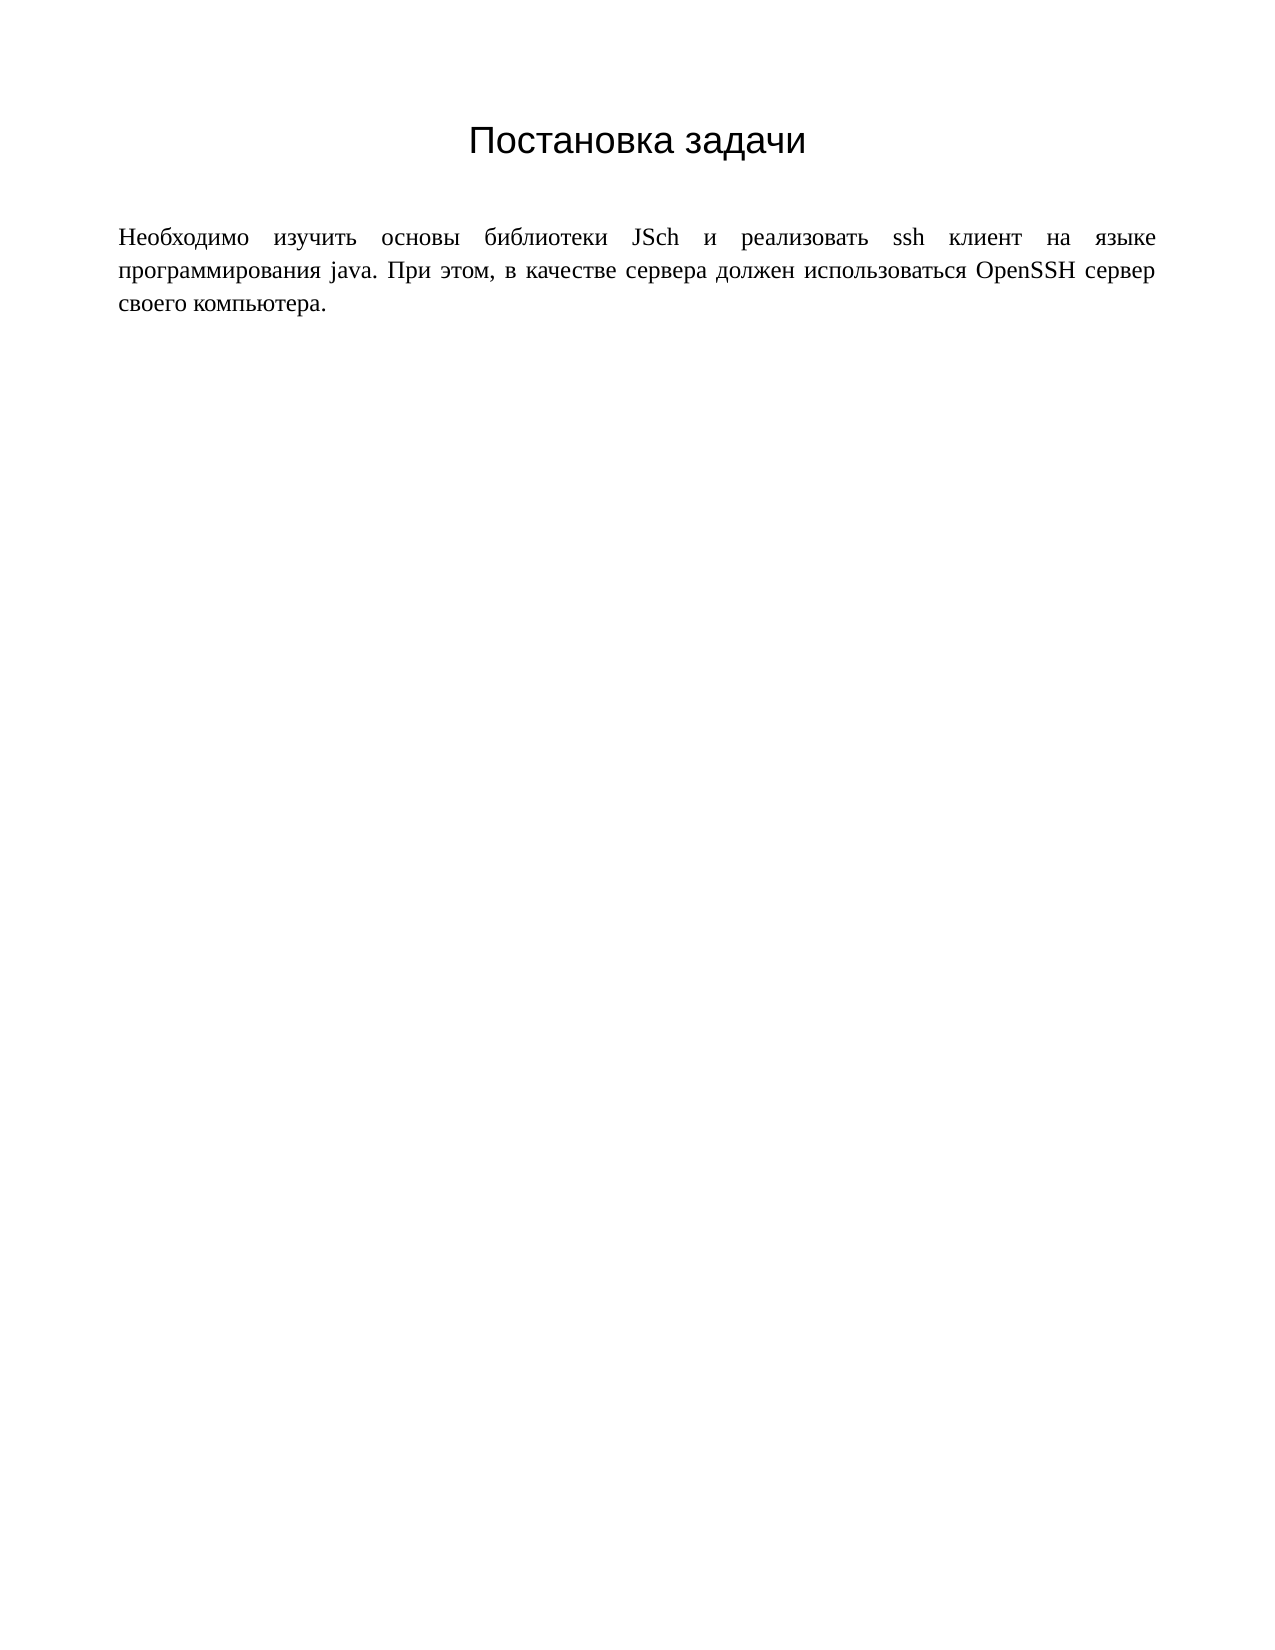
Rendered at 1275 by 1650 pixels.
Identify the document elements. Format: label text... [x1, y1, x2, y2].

subtitle Постановка задачи [118, 118, 1157, 162]
text Необходимо изучить основы библиотеки JSch и реализовать ssh клиент на языке программирования java. При этом, в качестве сервера должен использоваться OpenSSH сервер своего компьютера. [118, 222, 1157, 317]
